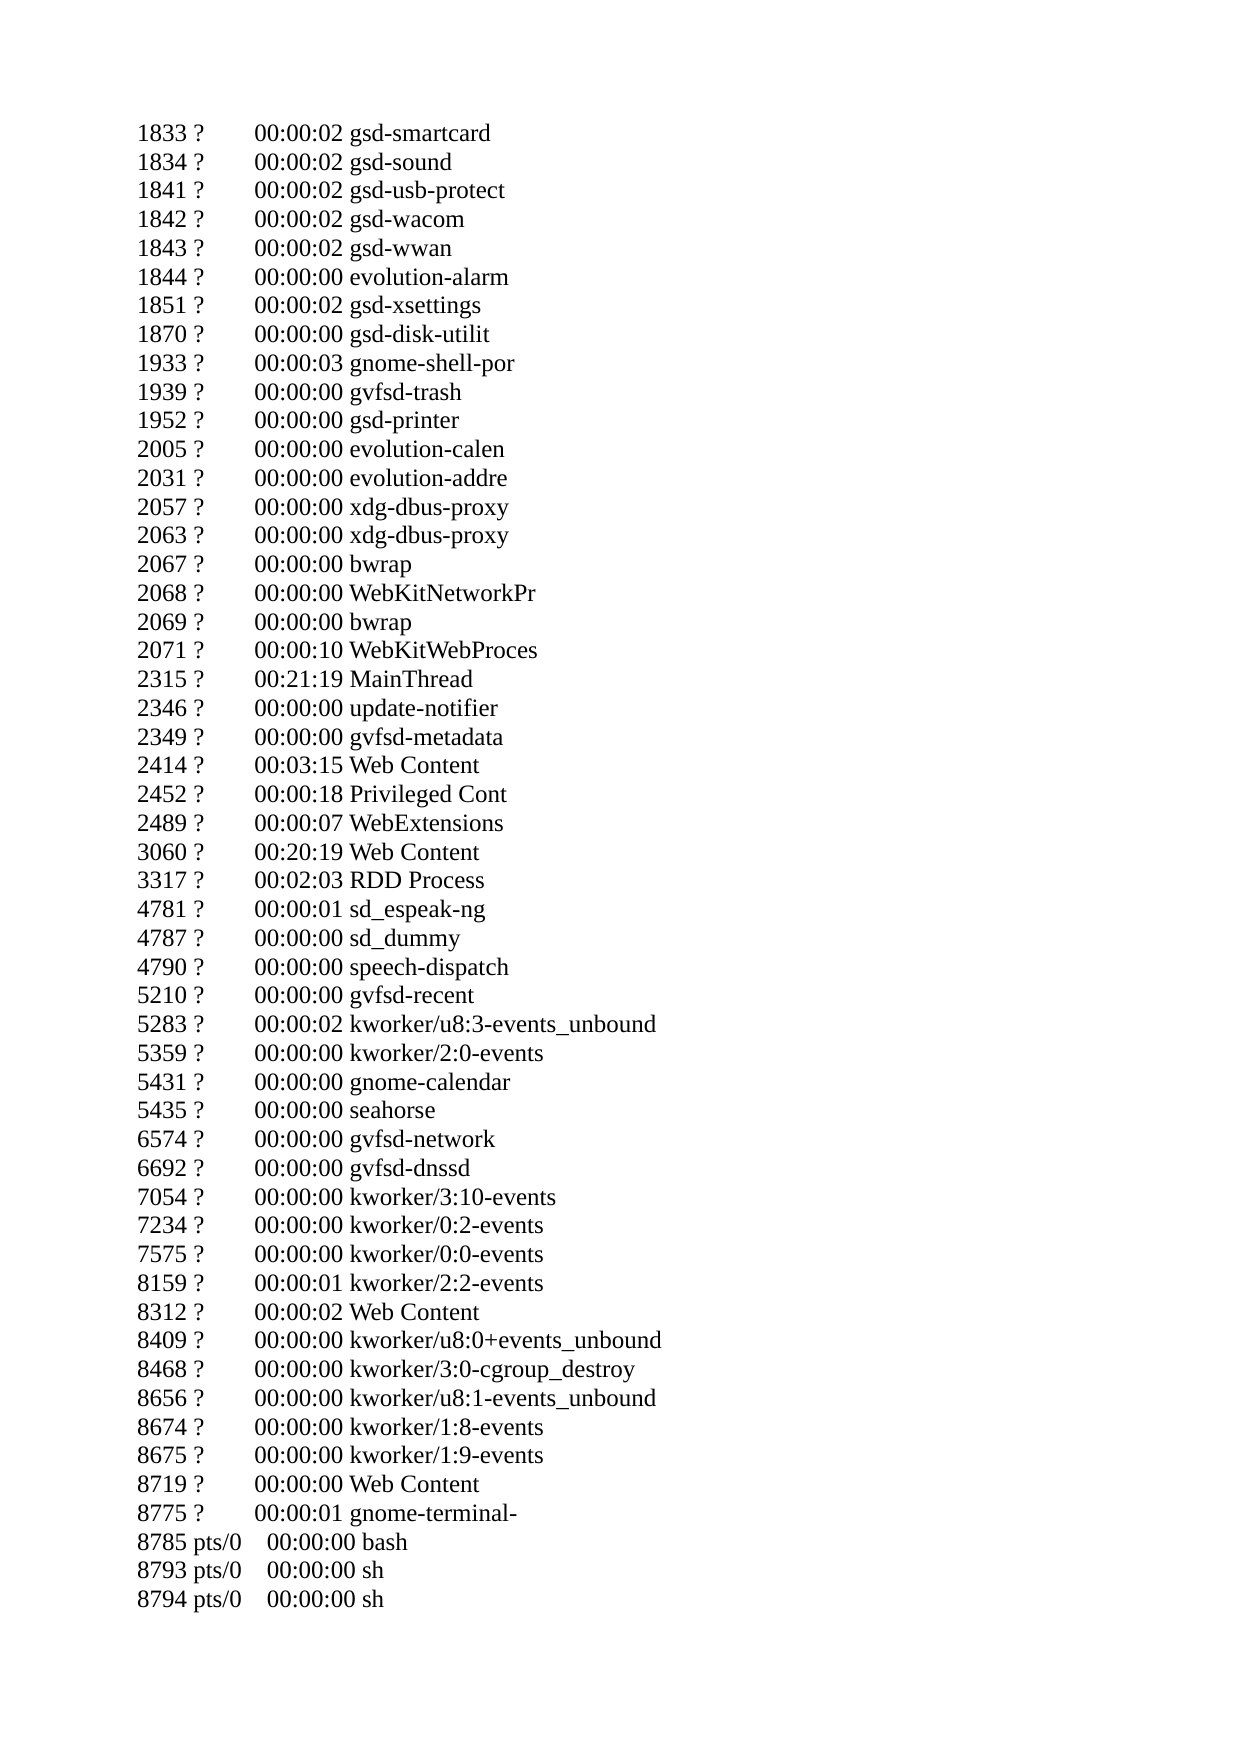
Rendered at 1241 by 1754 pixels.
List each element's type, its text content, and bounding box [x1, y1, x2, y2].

text 2346 ? 00:00:00 update-notifier [118, 693, 1122, 722]
text 8468 ? 00:00:00 kworker/3:0-cgroup_destroy [118, 1354, 1122, 1383]
text 6574 ? 00:00:00 gvfsd-network [118, 1124, 1122, 1153]
text 4787 ? 00:00:00 sd_dummy [118, 923, 1122, 952]
text 4790 ? 00:00:00 speech-dispatch [118, 952, 1122, 981]
text 2063 ? 00:00:00 xdg-dbus-proxy [118, 521, 1122, 549]
text 1939 ? 00:00:00 gvfsd-trash [118, 377, 1122, 406]
text 8674 ? 00:00:00 kworker/1:8-events [118, 1412, 1122, 1441]
text 5283 ? 00:00:02 kworker/u8:3-events_unbound [118, 1009, 1122, 1038]
text 2005 ? 00:00:00 evolution-calen [118, 434, 1122, 463]
text 8719 ? 00:00:00 Web Content [118, 1469, 1122, 1498]
text 8675 ? 00:00:00 kworker/1:9-events [118, 1441, 1122, 1469]
text 1952 ? 00:00:00 gsd-printer [118, 406, 1122, 434]
text 8656 ? 00:00:00 kworker/u8:1-events_unbound [118, 1383, 1122, 1412]
text 3317 ? 00:02:03 RDD Process [118, 866, 1122, 894]
text 8409 ? 00:00:00 kworker/u8:0+events_unbound [118, 1326, 1122, 1354]
text 8785 pts/0 00:00:00 bash [118, 1527, 1122, 1556]
text 1834 ? 00:00:02 gsd-sound [118, 147, 1122, 176]
text 2489 ? 00:00:07 WebExtensions [118, 808, 1122, 837]
text 2414 ? 00:03:15 Web Content [118, 751, 1122, 779]
text 2349 ? 00:00:00 gvfsd-metadata [118, 722, 1122, 751]
text 8159 ? 00:00:01 kworker/2:2-events [118, 1268, 1122, 1297]
text 2067 ? 00:00:00 bwrap [118, 549, 1122, 578]
text 2068 ? 00:00:00 WebKitNetworkPr [118, 578, 1122, 607]
text 2069 ? 00:00:00 bwrap [118, 607, 1122, 636]
text 2452 ? 00:00:18 Privileged Cont [118, 779, 1122, 808]
text 8775 ? 00:00:01 gnome-terminal- [118, 1498, 1122, 1527]
text 1870 ? 00:00:00 gsd-disk-utilit [118, 319, 1122, 348]
text 7234 ? 00:00:00 kworker/0:2-events [118, 1211, 1122, 1239]
text 2071 ? 00:00:10 WebKitWebProces [118, 636, 1122, 664]
text 2315 ? 00:21:19 MainThread [118, 664, 1122, 693]
text 1844 ? 00:00:00 evolution-alarm [118, 262, 1122, 291]
text 3060 ? 00:20:19 Web Content [118, 837, 1122, 866]
text 2031 ? 00:00:00 evolution-addre [118, 463, 1122, 492]
text 1933 ? 00:00:03 gnome-shell-por [118, 348, 1122, 377]
text 8794 pts/0 00:00:00 sh [118, 1584, 1122, 1613]
text 1841 ? 00:00:02 gsd-usb-protect [118, 176, 1122, 204]
text 7575 ? 00:00:00 kworker/0:0-events [118, 1239, 1122, 1268]
text 1842 ? 00:00:02 gsd-wacom [118, 204, 1122, 233]
text 8312 ? 00:00:02 Web Content [118, 1297, 1122, 1326]
text 5359 ? 00:00:00 kworker/2:0-events [118, 1038, 1122, 1067]
text 1851 ? 00:00:02 gsd-xsettings [118, 291, 1122, 319]
text 5431 ? 00:00:00 gnome-calendar [118, 1067, 1122, 1096]
text 5210 ? 00:00:00 gvfsd-recent [118, 981, 1122, 1009]
text 1843 ? 00:00:02 gsd-wwan [118, 233, 1122, 262]
text 4781 ? 00:00:01 sd_espeak-ng [118, 894, 1122, 923]
text 8793 pts/0 00:00:00 sh [118, 1556, 1122, 1584]
text 5435 ? 00:00:00 seahorse [118, 1096, 1122, 1124]
text 6692 ? 00:00:00 gvfsd-dnssd [118, 1153, 1122, 1182]
text 1833 ? 00:00:02 gsd-smartcard [118, 118, 1122, 147]
text 2057 ? 00:00:00 xdg-dbus-proxy [118, 492, 1122, 521]
text 7054 ? 00:00:00 kworker/3:10-events [118, 1182, 1122, 1211]
